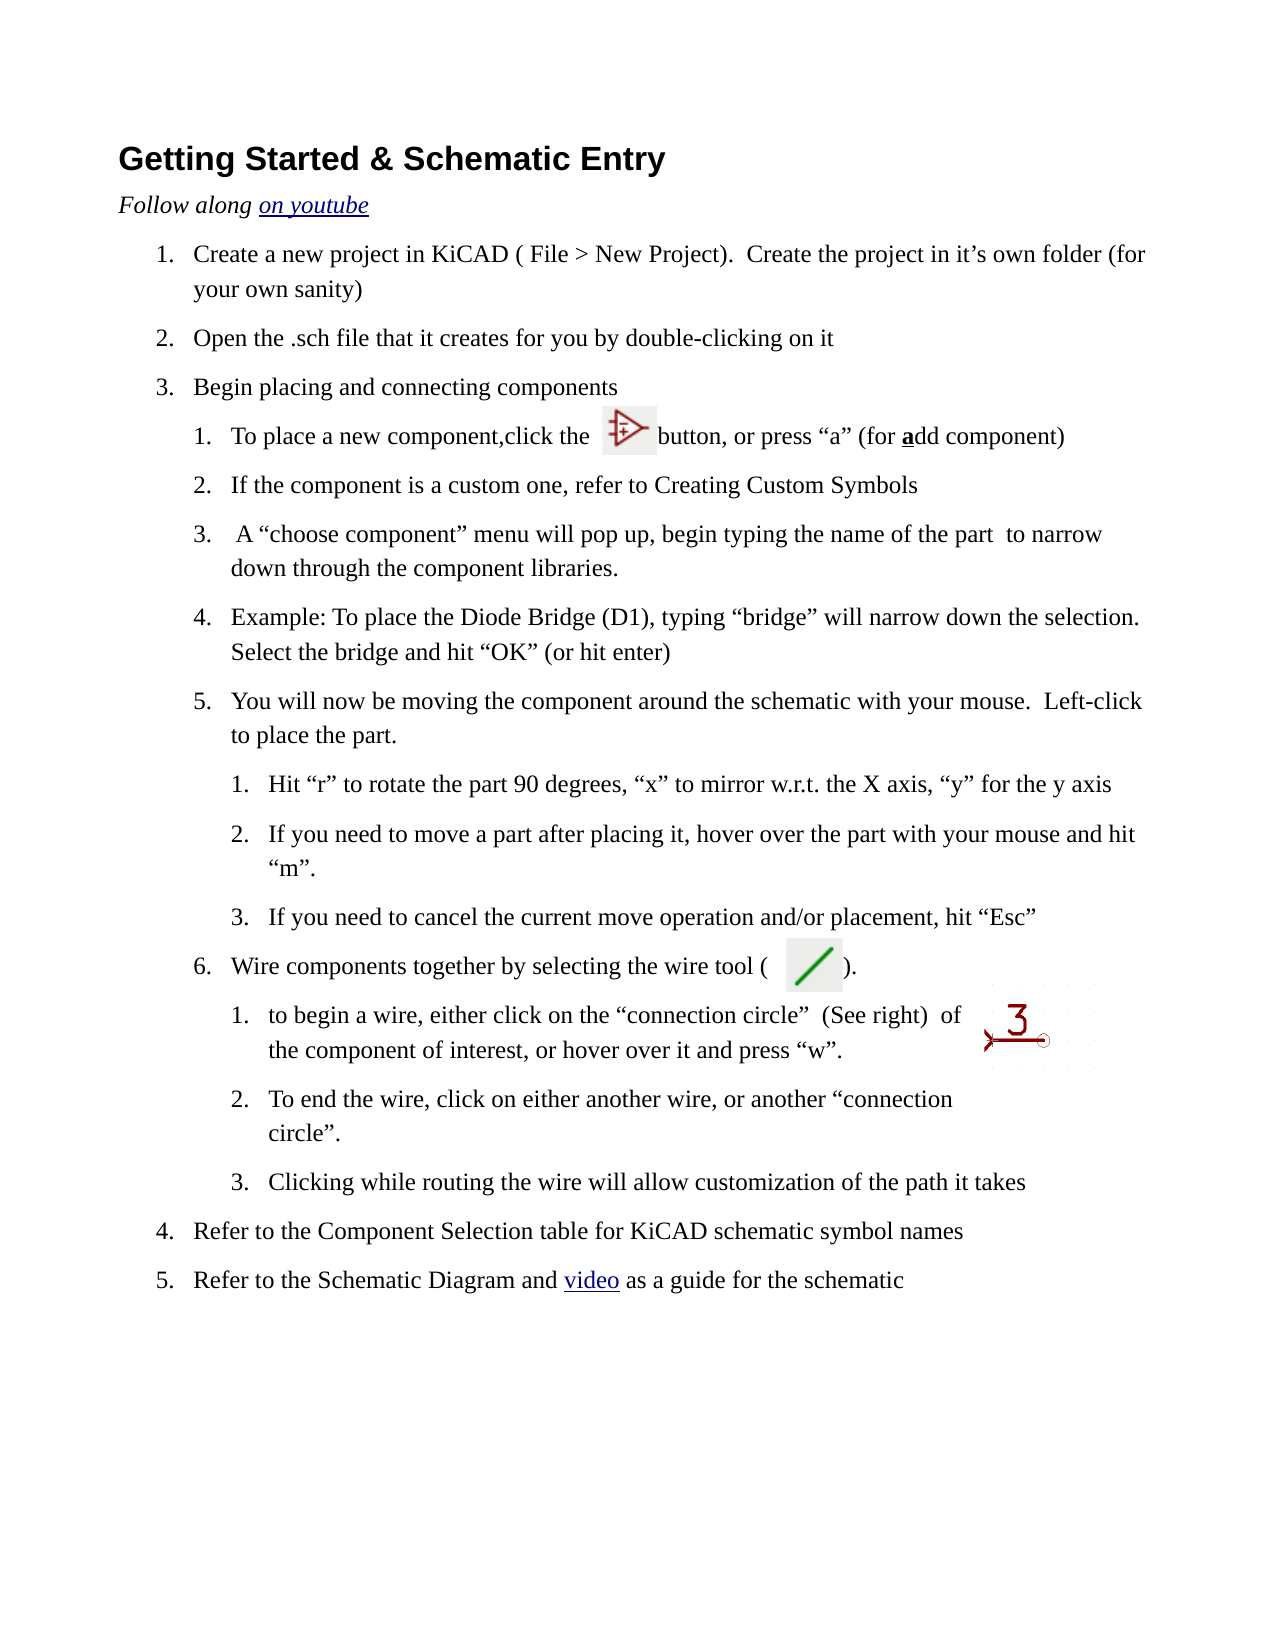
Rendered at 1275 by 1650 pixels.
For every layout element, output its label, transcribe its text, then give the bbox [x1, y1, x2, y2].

list Create a new project in KiCAD ( File > New Project). Create the project in it’s own folder (for your own sanity) [156, 239, 1157, 302]
list If the component is a custom one, refer to Creating Custom Symbols [193, 470, 1157, 499]
list [1098, 1000, 1157, 1063]
list to begin a wire, either click on the “connection circle” (See right) of the component of interest, or hover over it and press “w”. [231, 1000, 984, 1063]
picture [984, 979, 1098, 1095]
list Refer to the Schematic Diagram and video as a guide for the schematic [156, 1266, 1157, 1294]
list Open the .sch file that it creates for you by double-clicking on it [156, 323, 1157, 351]
text Follow along on youtube [118, 190, 1157, 219]
list Wire components together by selecting the wire tool ( ). [193, 951, 786, 980]
list Clicking while routing the wire will allow customization of the path it takes [231, 1167, 1157, 1196]
list Begin placing and connecting components [156, 372, 1157, 401]
list To end the wire, click on either another wire, or another “connection circle”. [231, 1084, 1157, 1147]
picture [786, 938, 843, 992]
subtitle Getting Started & Schematic Entry [118, 139, 1157, 178]
list Wire components together by selecting the wire tool ( ). [843, 951, 1157, 980]
list button, or press “a” (for add component) [658, 421, 1157, 449]
list If you need to move a part after placing it, hover over the part with your mouse and hit “m”. [231, 819, 1157, 882]
list You will now be moving the component around the schematic with your mouse. Left-click to place the part. [193, 686, 1157, 749]
list To place a new component,click the [193, 421, 602, 449]
list A “choose component” menu will pop up, begin typing the name of the part to narrow down through the component libraries. [193, 519, 1157, 582]
list Example: To place the Diode Bridge (D1), typing “bridge” will narrow down the selection. Select the bridge and hit “OK” (or hit enter) [193, 602, 1157, 666]
list Hit “r” to rotate the part 90 degrees, “x” to mirror w.r.t. the X axis, “y” for the y axis [231, 769, 1157, 798]
list If you need to cancel the current move operation and/or placement, hit “Esc” [231, 902, 1157, 931]
list Refer to the Component Selection table for KiCAD schematic symbol names [156, 1216, 1157, 1245]
picture [602, 406, 658, 455]
